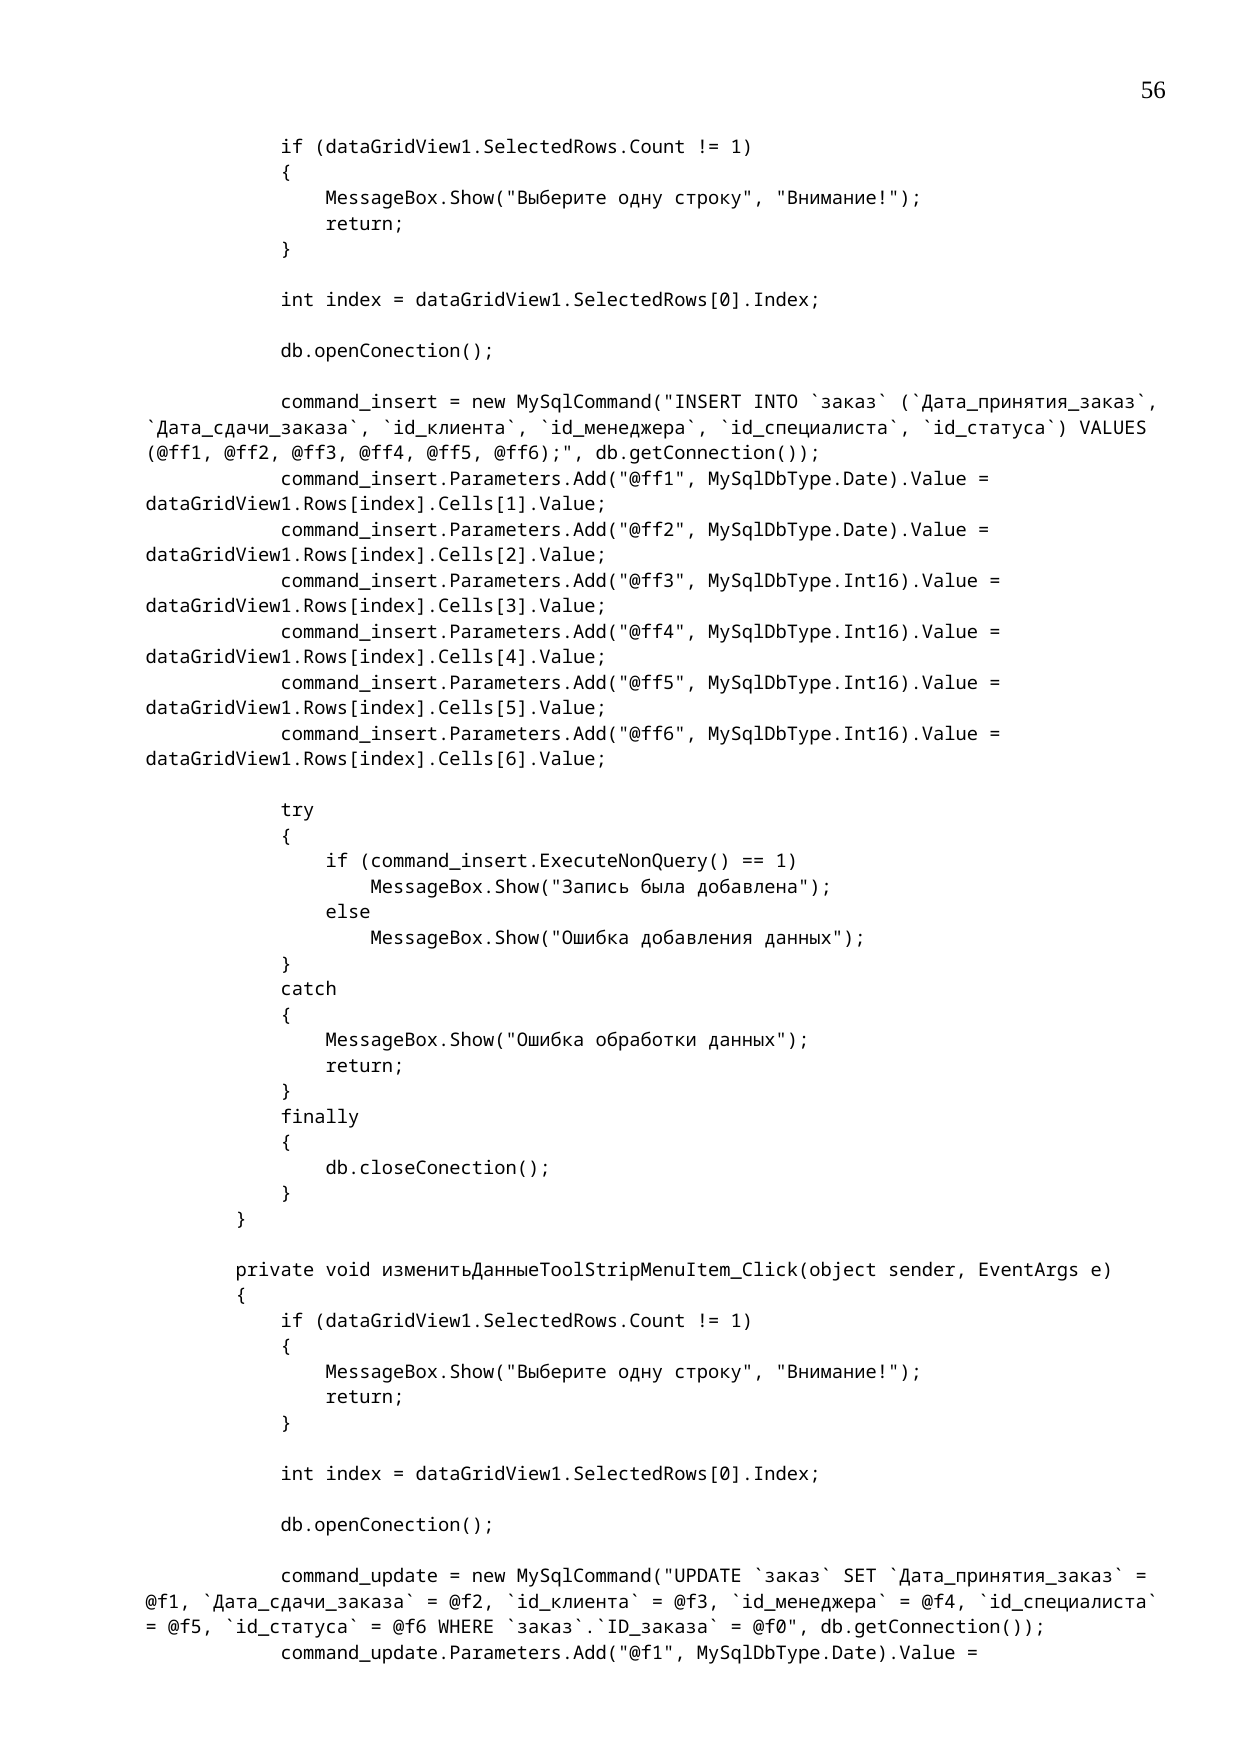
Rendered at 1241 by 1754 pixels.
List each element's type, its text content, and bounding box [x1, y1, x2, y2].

text command_update = new MySqlCommand("UPDATE `заказ` SET `Дата_принятия_заказ` = @f1, `Дата_сдачи_заказа` = @f2, `id_клиента` = @f3, `id_менеджера` = @f4, `id_специалиста` = @f5, `id_статуса` = @f6 WHERE `заказ`.`ID_заказа` = @f0", db.getConnection()); [145, 1562, 1166, 1639]
text db.openConection(); [145, 337, 1166, 363]
text { [145, 1001, 1166, 1026]
text { [145, 1128, 1166, 1154]
text int index = dataGridView1.SelectedRows[0].Index; [145, 1460, 1166, 1486]
text { [145, 822, 1166, 848]
text if (command_insert.ExecuteNonQuery() == 1) [145, 848, 1166, 873]
text private void изменитьДанныеToolStripMenuItem_Click(object sender, EventArgs e) [145, 1256, 1166, 1282]
text try [145, 797, 1166, 822]
text } [145, 1205, 1166, 1231]
text { [145, 1333, 1166, 1358]
text command_insert.Parameters.Add("@ff1", MySqlDbType.Date).Value = dataGridView1.Rows[index].Cells[1].Value; [145, 465, 1166, 516]
text int index = dataGridView1.SelectedRows[0].Index; [145, 286, 1166, 312]
text db.closeConection(); [145, 1154, 1166, 1179]
text if (dataGridView1.SelectedRows.Count != 1) [145, 1307, 1166, 1333]
text command_insert.Parameters.Add("@ff3", MySqlDbType.Int16).Value = dataGridView1.Rows[index].Cells[3].Value; [145, 567, 1166, 618]
text catch [145, 975, 1166, 1001]
text command_update.Parameters.Add("@f1", MySqlDbType.Date).Value = [145, 1639, 1166, 1664]
text MessageBox.Show("Выберите одну строку", "Внимание!"); [145, 1358, 1166, 1384]
text MessageBox.Show("Выберите одну строку", "Внимание!"); [145, 184, 1166, 210]
text return; [145, 210, 1166, 235]
text } [145, 235, 1166, 261]
text finally [145, 1103, 1166, 1128]
text MessageBox.Show("Запись была добавлена"); [145, 873, 1166, 899]
text } [145, 1077, 1166, 1103]
text { [145, 1282, 1166, 1307]
text return; [145, 1052, 1166, 1077]
text } [145, 1179, 1166, 1205]
text { [145, 159, 1166, 184]
text } [145, 950, 1166, 975]
text return; [145, 1384, 1166, 1409]
text command_insert = new MySqlCommand("INSERT INTO `заказ` (`Дата_принятия_заказ`, `Дата_сдачи_заказа`, `id_клиента`, `id_менеджера`, `id_специалиста`, `id_статуса`) VALUES (@ff1, @ff2, @ff3, @ff4, @ff5, @ff6);", db.getConnection()); [145, 388, 1166, 465]
text command_insert.Parameters.Add("@ff4", MySqlDbType.Int16).Value = dataGridView1.Rows[index].Cells[4].Value; [145, 618, 1166, 669]
text db.openConection(); [145, 1511, 1166, 1537]
text command_insert.Parameters.Add("@ff5", MySqlDbType.Int16).Value = dataGridView1.Rows[index].Cells[5].Value; [145, 669, 1166, 720]
text } [145, 1409, 1166, 1435]
text command_insert.Parameters.Add("@ff2", MySqlDbType.Date).Value = dataGridView1.Rows[index].Cells[2].Value; [145, 516, 1166, 567]
text MessageBox.Show("Oшибка добавления данных"); [145, 924, 1166, 950]
text command_insert.Parameters.Add("@ff6", MySqlDbType.Int16).Value = dataGridView1.Rows[index].Cells[6].Value; [145, 720, 1166, 771]
text else [145, 899, 1166, 924]
text MessageBox.Show("Oшибка обработки данных"); [145, 1026, 1166, 1052]
text if (dataGridView1.SelectedRows.Count != 1) [145, 133, 1166, 159]
